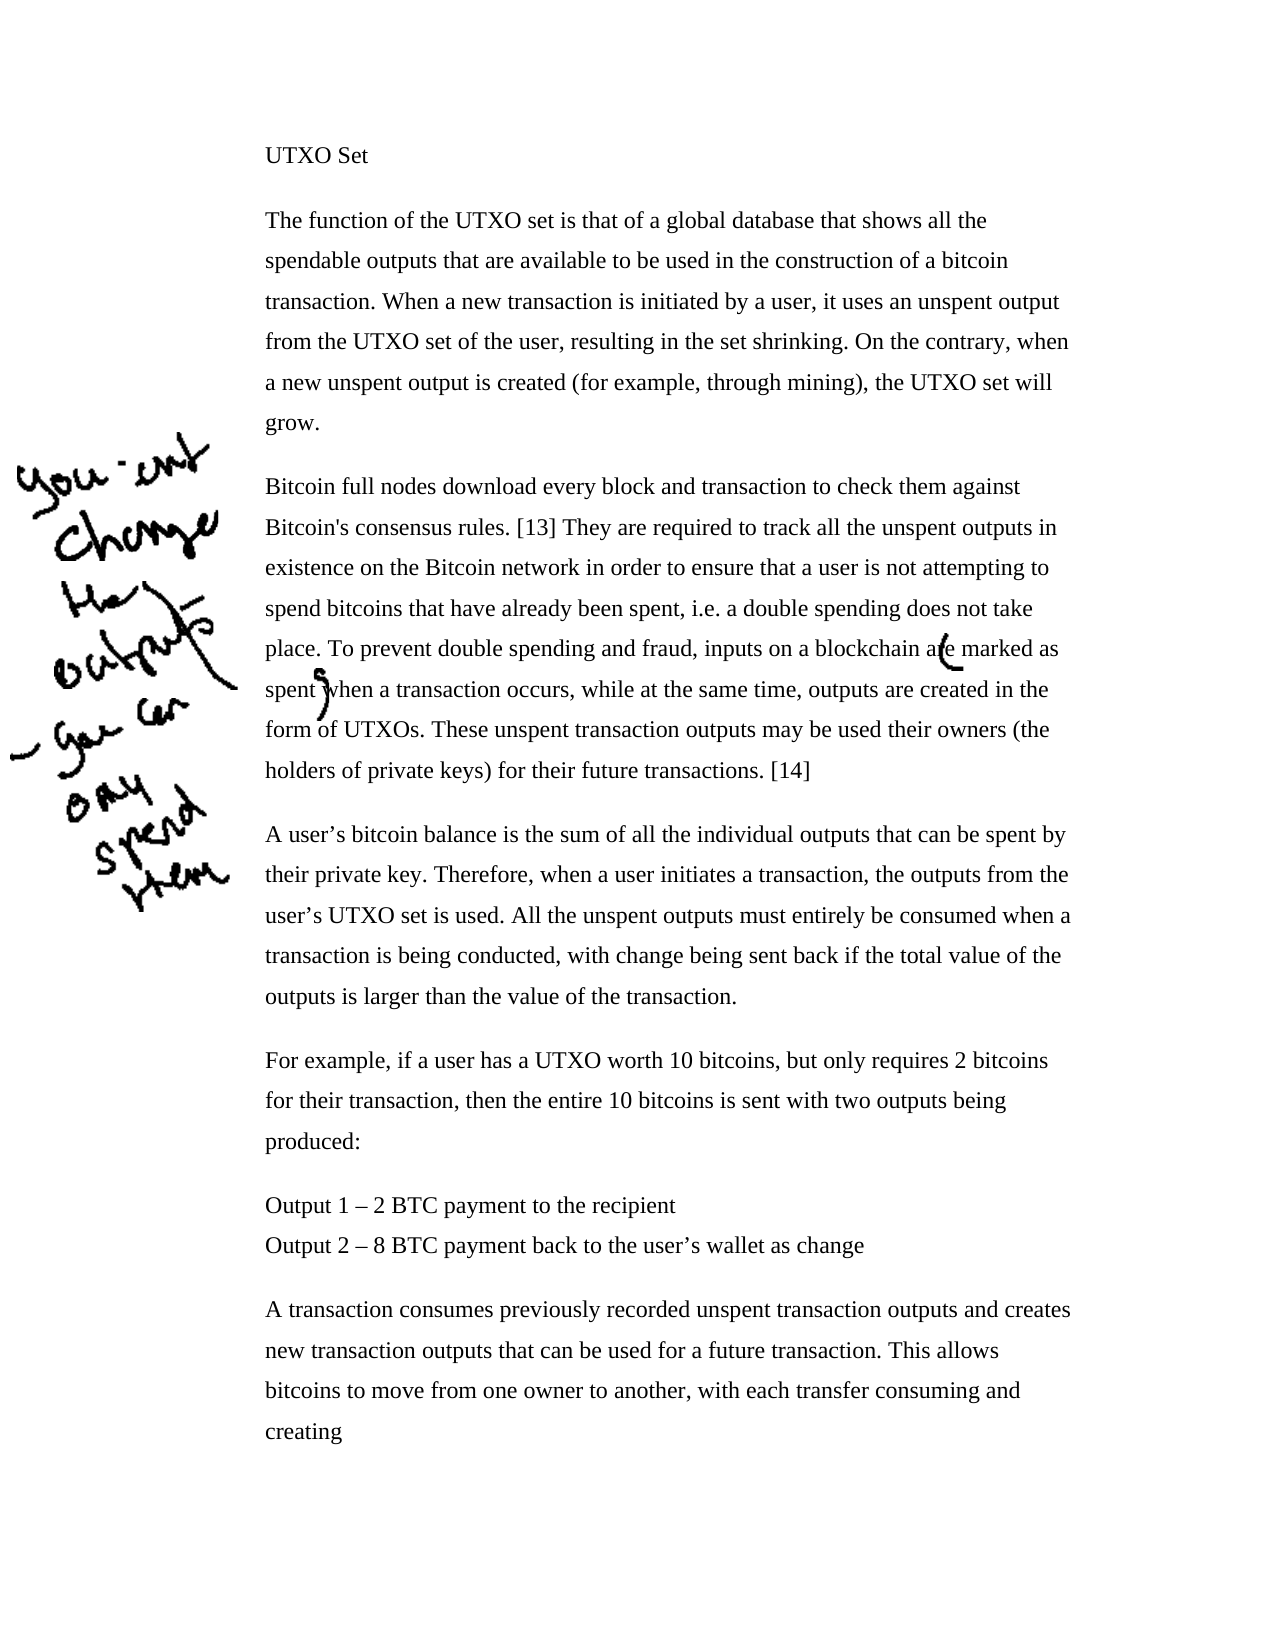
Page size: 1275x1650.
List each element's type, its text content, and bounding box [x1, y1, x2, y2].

text For example, if a user has a UTXO worth 10 bitcoins, but only requires 2 bitcoins for their transaction, then the entire 10 bitcoins is sent with two outputs being produced: [265, 1046, 1078, 1154]
text Output 2 – 8 BTC payment back to the user’s wallet as change [265, 1231, 1078, 1259]
text A transaction consumes previously recorded unspent transaction outputs and creates new transaction outputs that can be used for a future transaction. This allows bitcoins to move from one owner to another, with each transfer consuming and creating [265, 1295, 1078, 1444]
subtitle UTXO Set [265, 141, 1126, 169]
text The function of the UTXO set is that of a global database that shows all the spendable outputs that are available to be used in the construction of a bitcoin transaction. When a new transaction is initiated by a user, it uses an unspent output from the UTXO set of the user, resulting in the set shrinking. On the contrary, when a new unspent output is created (for example, through mining), the UTXO set will grow. [265, 206, 1078, 436]
text Bitcoin full nodes download every block and transaction to check them against Bitcoin's consensus rules. [13] They are required to track all the unspent outputs in existence on the Bitcoin network in order to ensure that a user is not attempting to spend bitcoins that have already been spent, i.e. a double spending does not take place. To prevent double spending and fraud, inputs on a blockchain are marked as spent when a transaction occurs, while at the same time, outputs are created in the form of UTXOs. These unspent transaction outputs may be used their owners (the holders of private keys) for their future transactions. [14] [265, 472, 1078, 783]
text Output 1 – 2 BTC payment to the recipient [265, 1191, 1078, 1218]
text A user’s bitcoin balance is the sum of all the individual outputs that can be spent by their private key. Therefore, when a user initiates a transaction, the outputs from the user’s UTXO set is used. All the unspent outputs must entirely be consumed when a transaction is being conducted, with change being sent back if the total value of the outputs is larger than the value of the transaction. [265, 820, 1078, 1009]
